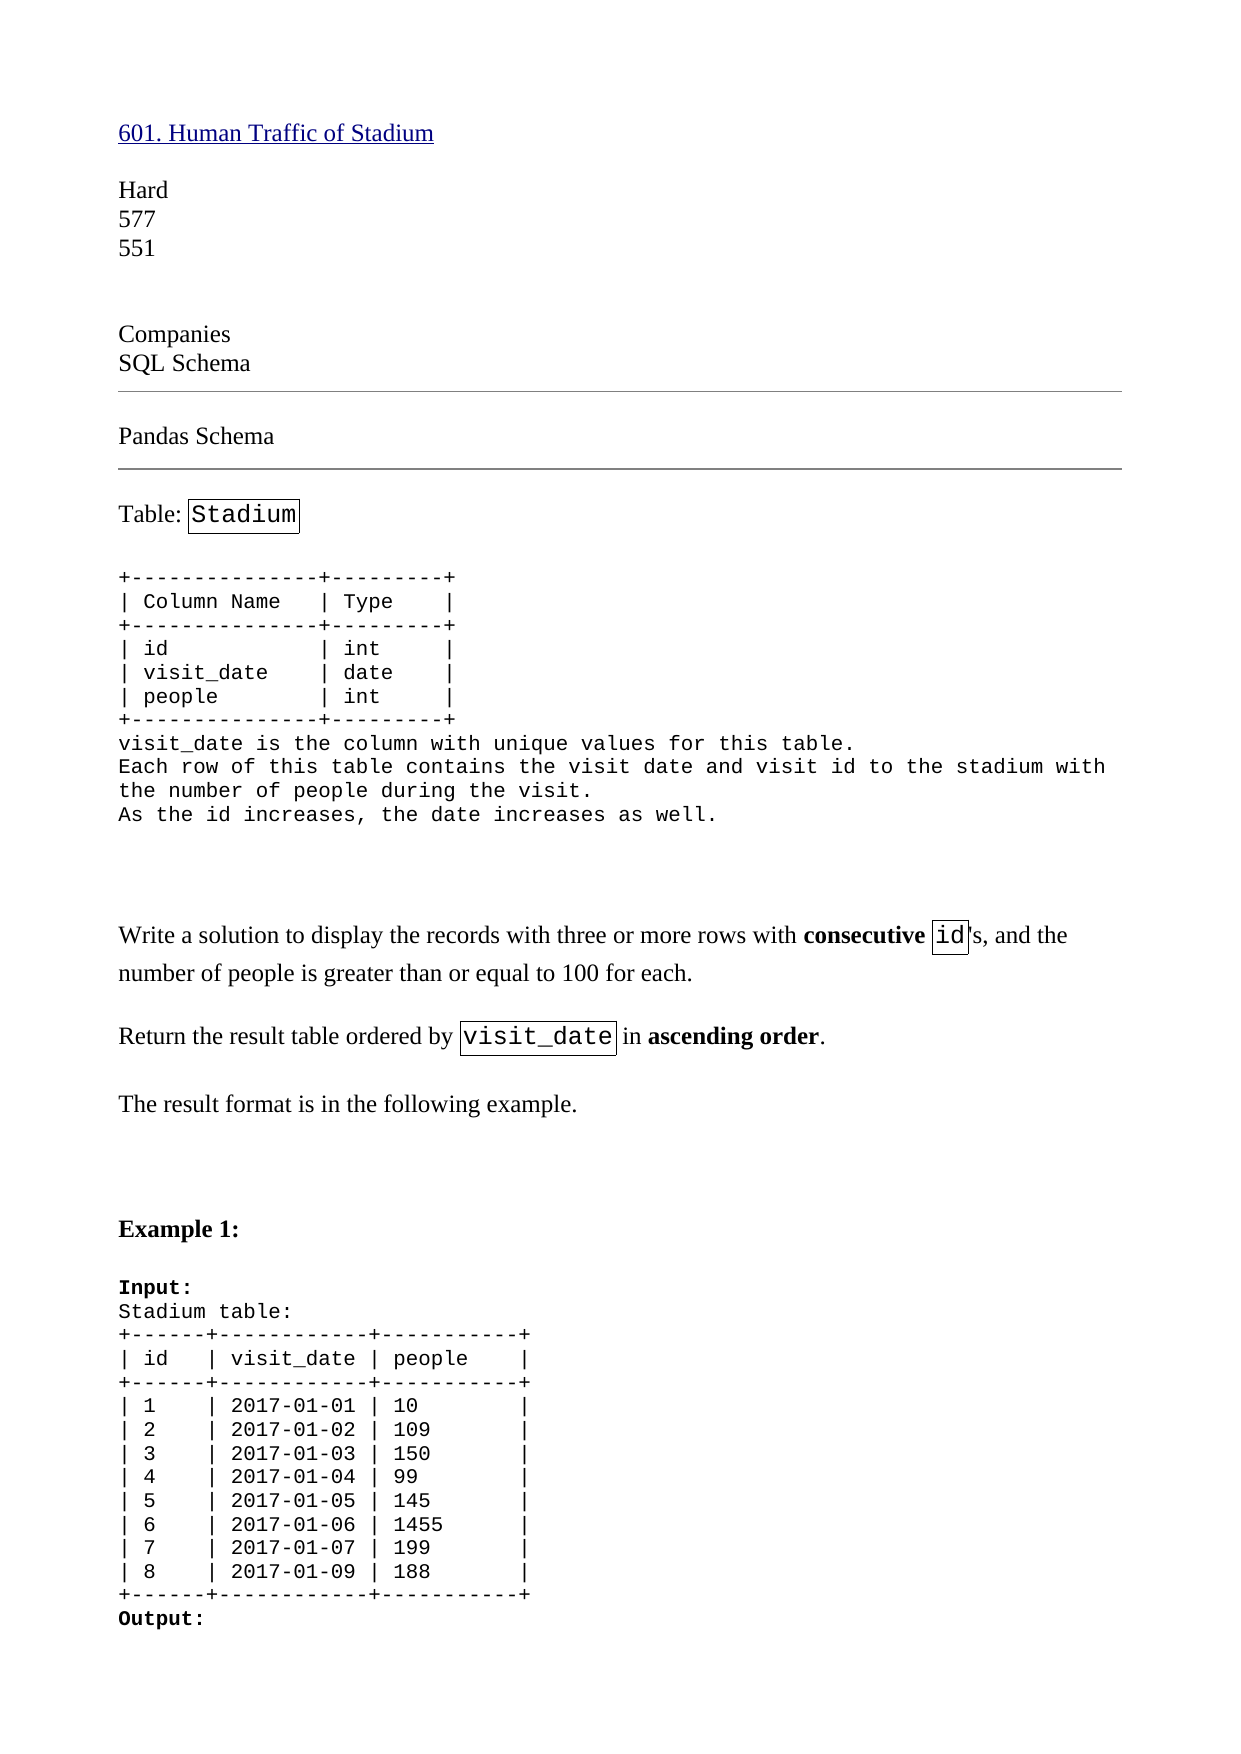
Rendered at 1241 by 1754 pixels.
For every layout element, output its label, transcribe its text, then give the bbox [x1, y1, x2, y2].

text Write a solution to display the records with three or more rows with consecutive id's, and the number of people is greater than or equal to 100 for each. [118, 919, 1122, 987]
text | 7 | 2017-01-07 | 199 | [118, 1537, 1122, 1561]
text | 8 | 2017-01-09 | 188 | [118, 1561, 1122, 1584]
text +---------------+---------+ [118, 615, 1122, 638]
text The result format is in the following example. [118, 1089, 1122, 1118]
text As the id increases, the date increases as well. [118, 804, 1122, 827]
text SQL Schema [118, 348, 1122, 377]
text visit_date [461, 1022, 616, 1055]
text | 6 | 2017-01-06 | 1455 | [118, 1513, 1122, 1537]
text | visit_date | date | [118, 662, 1122, 686]
text visit_date is the column with unique values for this table. [118, 733, 1122, 757]
text Companies [118, 319, 1122, 348]
text | id | visit_date | people | [118, 1348, 1122, 1372]
text +------+------------+-----------+ [118, 1372, 1122, 1395]
text Input: [118, 1277, 1122, 1301]
text +------+------------+-----------+ [118, 1584, 1122, 1608]
text 551 [118, 233, 1122, 262]
text +---------------+---------+ [118, 567, 1122, 591]
text 601. Human Traffic of Stadium [118, 118, 1122, 147]
text Stadium table: [118, 1301, 1122, 1324]
text Pandas Schema [118, 421, 1122, 450]
text Output: [118, 1608, 1122, 1632]
text in ascending order. [617, 1021, 1122, 1055]
text 577 [118, 204, 1122, 233]
text | people | int | [118, 686, 1122, 709]
text Example 1: [118, 1214, 1122, 1243]
text | 4 | 2017-01-04 | 99 | [118, 1466, 1122, 1490]
text | id | int | [118, 638, 1122, 662]
text | 2 | 2017-01-02 | 109 | [118, 1419, 1122, 1443]
text | 3 | 2017-01-03 | 150 | [118, 1443, 1122, 1466]
text | 5 | 2017-01-05 | 145 | [118, 1490, 1122, 1513]
text +---------------+---------+ [118, 709, 1122, 733]
text | 1 | 2017-01-01 | 10 | [118, 1395, 1122, 1419]
text +------+------------+-----------+ [118, 1324, 1122, 1348]
text Table: Stadium [118, 498, 299, 533]
text Each row of this table contains the visit date and visit id to the stadium with the number of people during the visit. [118, 757, 1122, 804]
text Hard [118, 176, 1122, 204]
text [300, 498, 1122, 533]
text | Column Name | Type | [118, 591, 1122, 615]
text Return the result table ordered by [118, 1021, 460, 1055]
